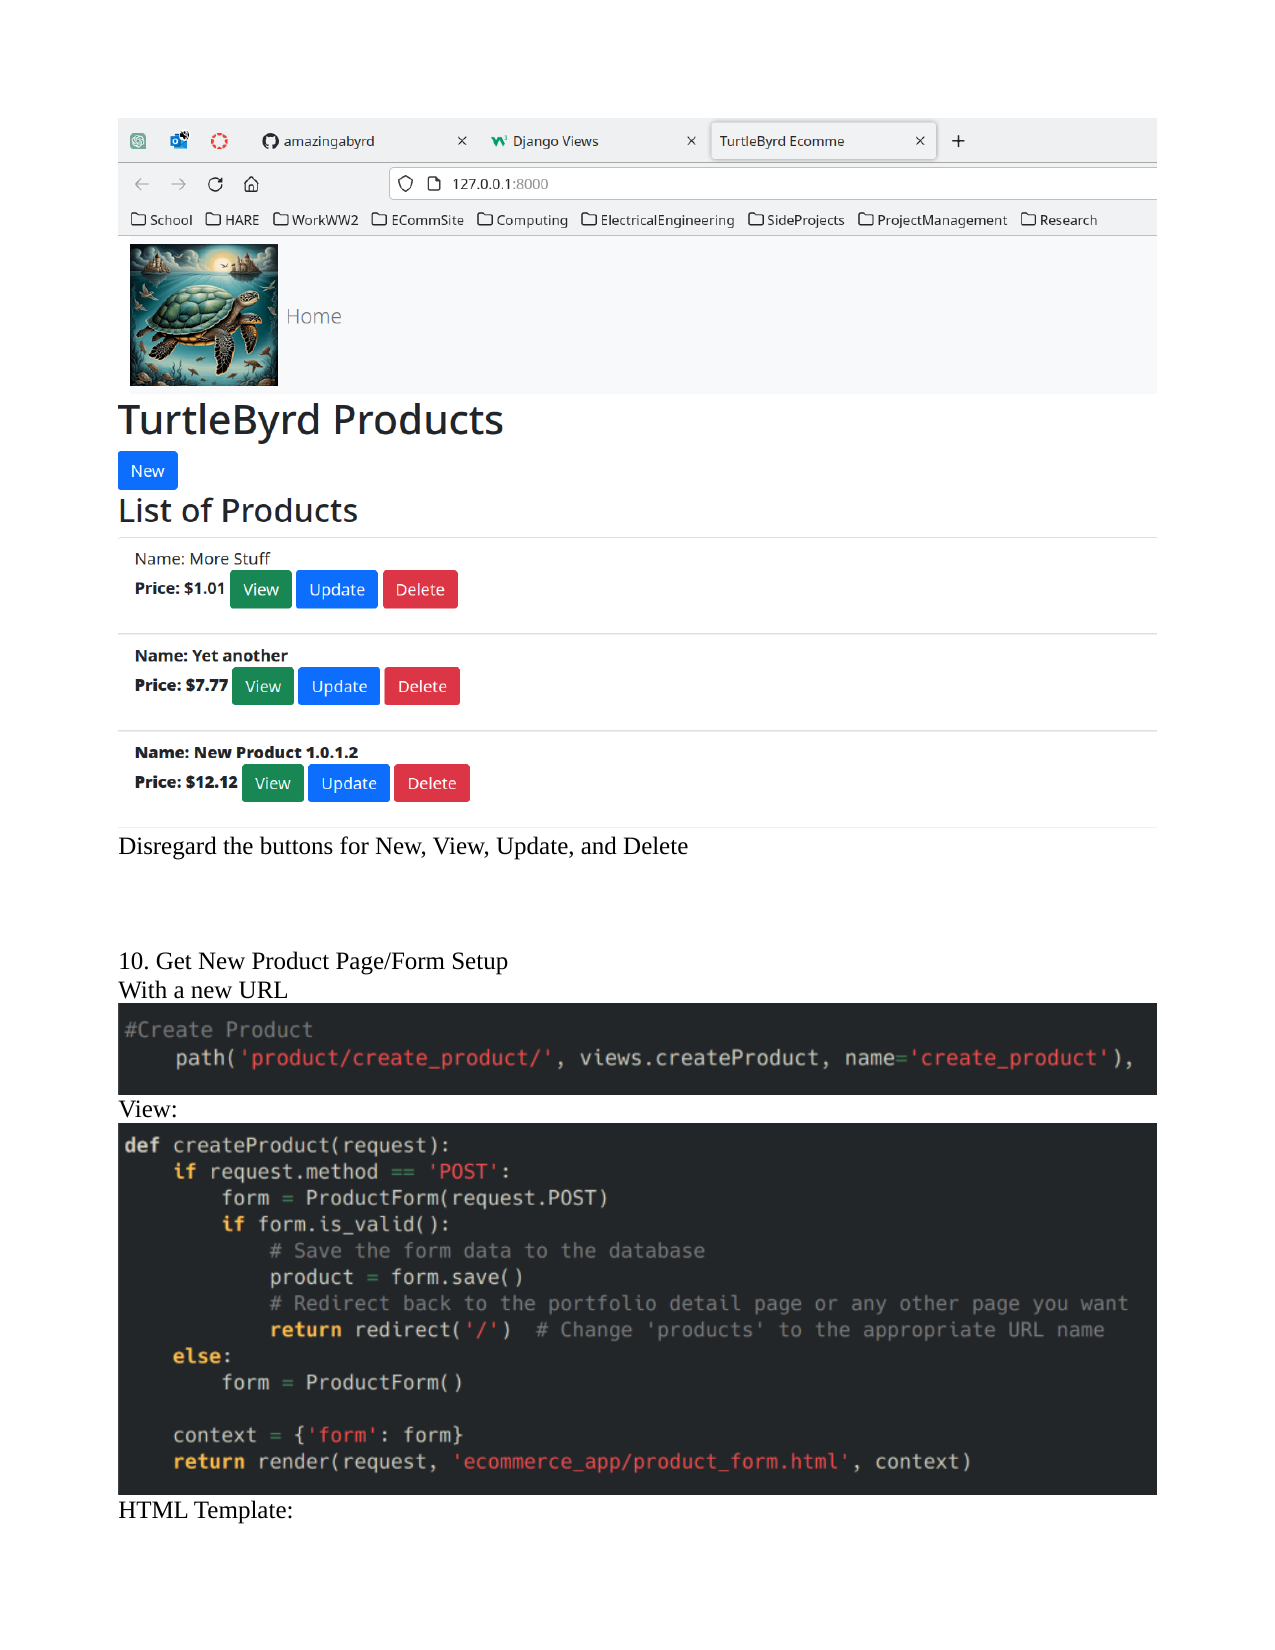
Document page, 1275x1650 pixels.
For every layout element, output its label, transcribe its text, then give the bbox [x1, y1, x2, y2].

text Disregard the buttons for New, View, Update, and Delete [118, 832, 1157, 860]
text With a new URL [118, 975, 1157, 1003]
text 10. Get New Product Page/Form Setup [118, 946, 1157, 975]
text HTML Template: [118, 1495, 1157, 1524]
picture [118, 1123, 1157, 1495]
picture [118, 1003, 1157, 1095]
text View: [118, 1095, 1157, 1123]
picture [118, 118, 1157, 832]
